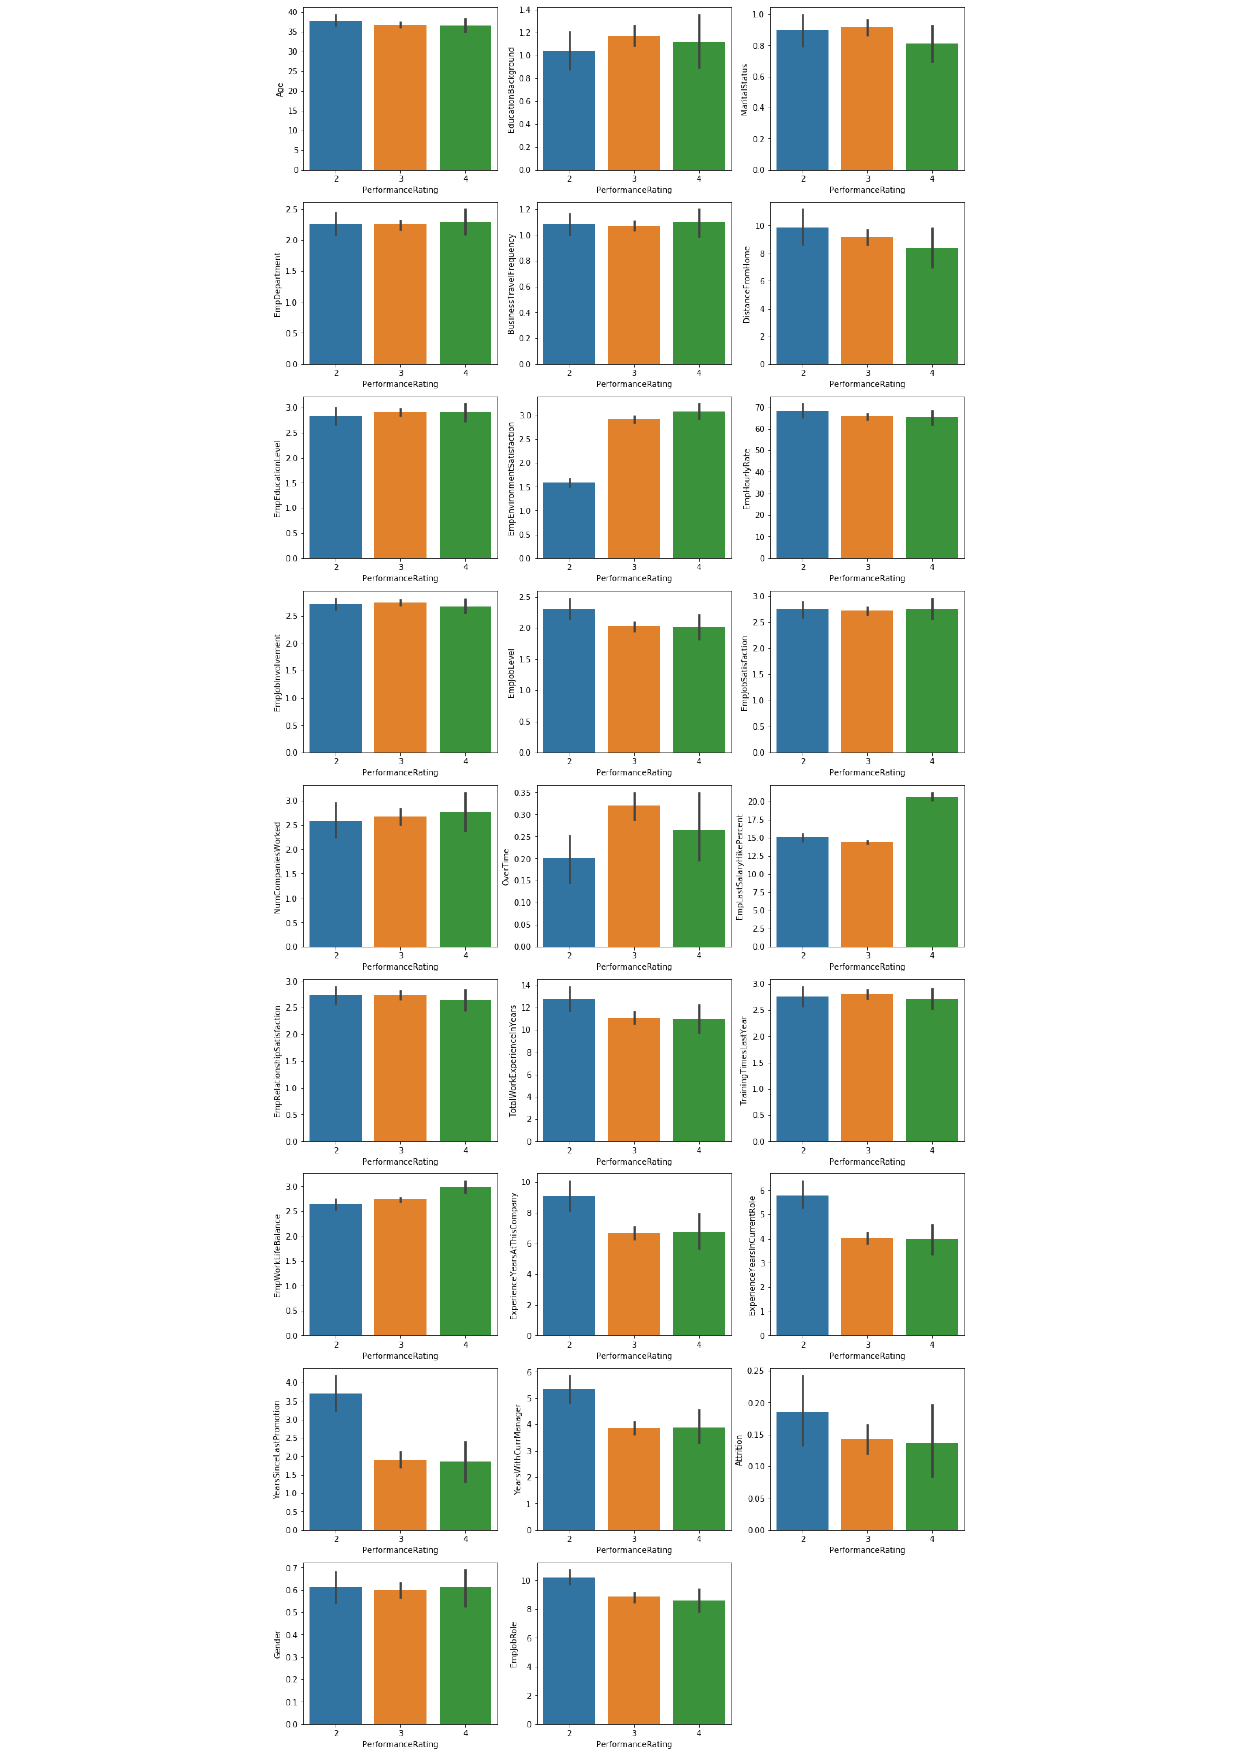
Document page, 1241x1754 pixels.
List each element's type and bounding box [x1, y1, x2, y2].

picture [268, 0, 972, 1754]
